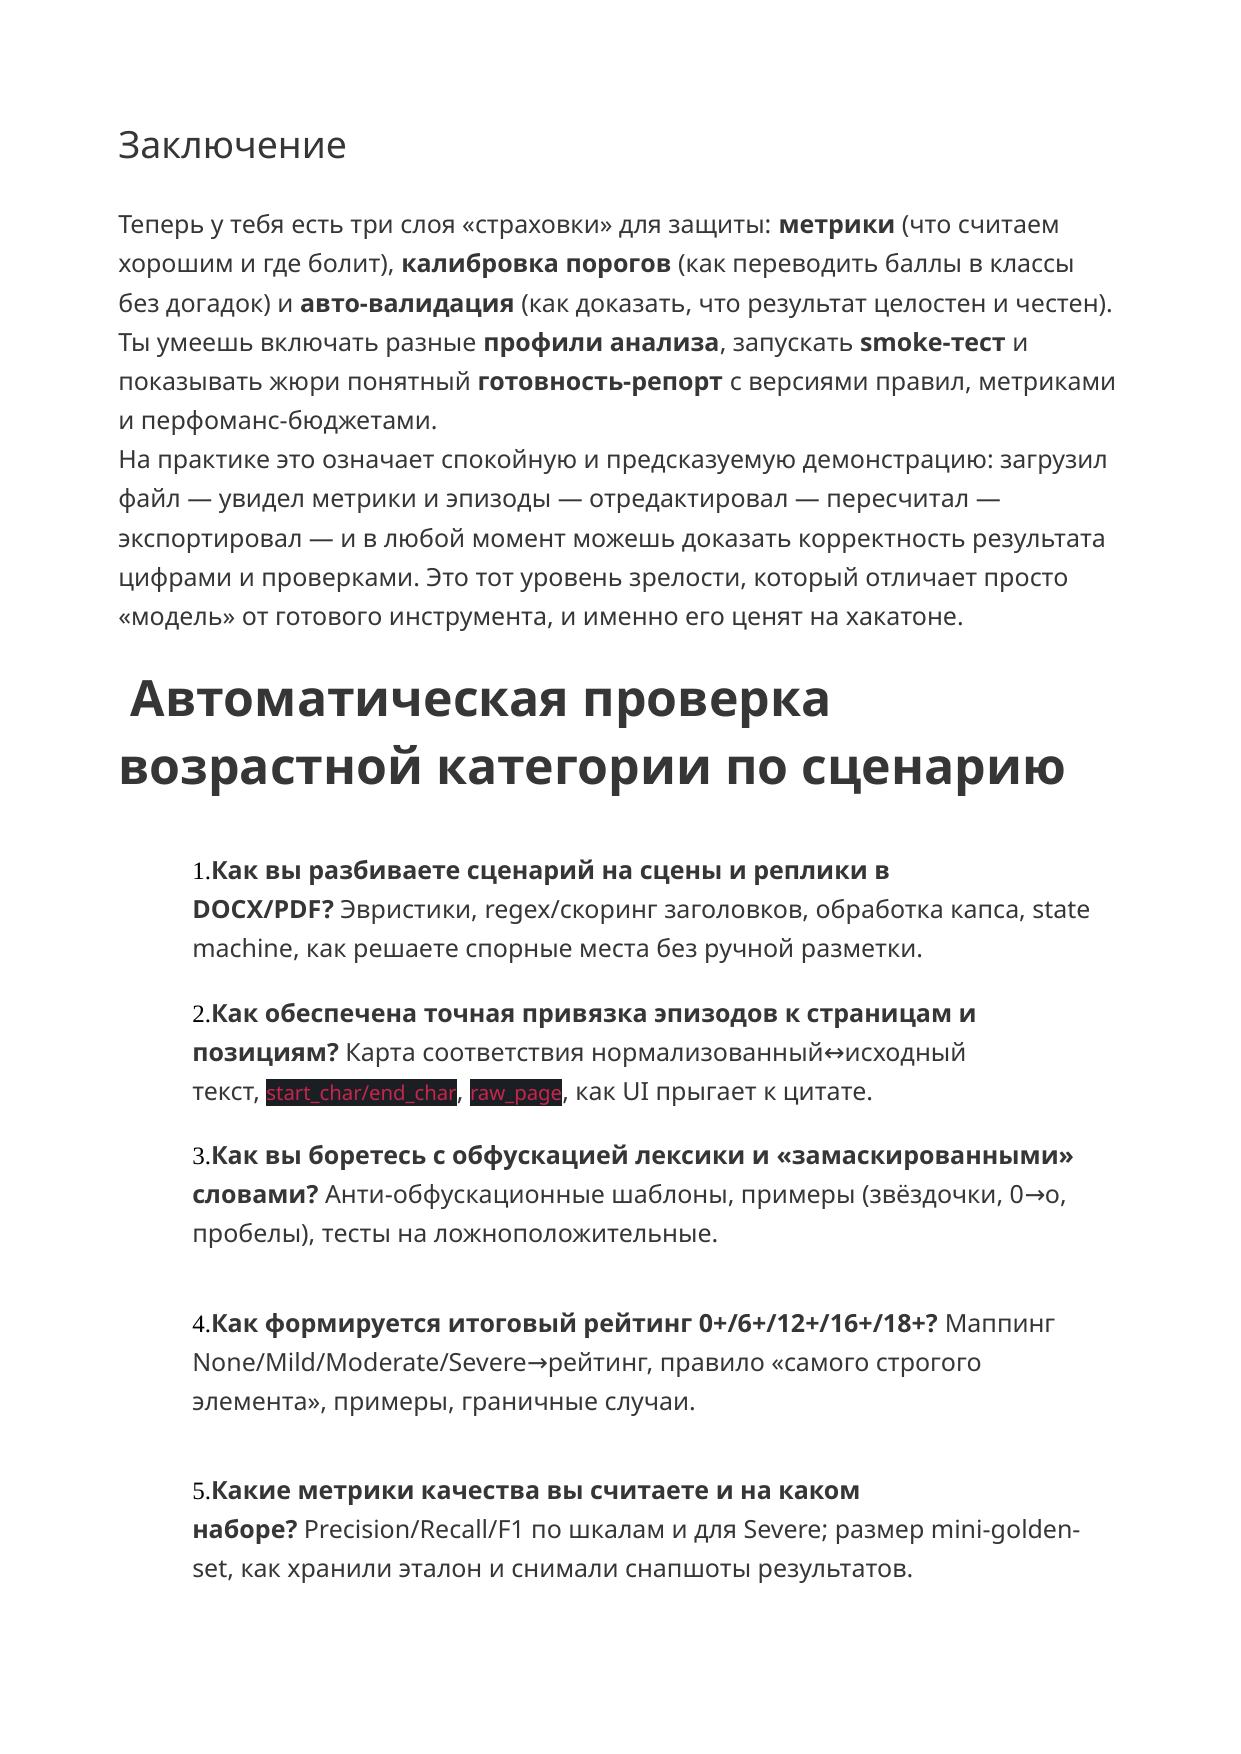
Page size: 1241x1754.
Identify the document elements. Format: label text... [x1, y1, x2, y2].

text Теперь у тебя есть три слоя «страховки» для защиты: метрики (что считаем хорошим и где болит), калибровка порогов (как переводить баллы в классы без догадок) и авто-валидация (как доказать, что результат целостен и честен). Ты умеешь включать разные профили анализа, запускать smoke-тест и показывать жюри понятный готовность-репорт с версиями правил, метриками и перфоманс-бюджетами. На практике это означает спокойную и предсказуемую демонстрацию: загрузил файл — увидел метрики и эпизоды — отредактировал — пересчитал — экспортировал — и в любой момент можешь доказать корректность результата цифрами и проверками. Это тот уровень зрелости, который отличает просто «модель» от готового инструмента, и именно его ценят на хакатоне. [118, 207, 1122, 633]
list Как формируется итоговый рейтинг 0+/6+/12+/16+/18+? Маппинг None/Mild/Moderate/Severe→рейтинг, правило «самого строгого элемента», примеры, граничные случаи. [118, 1305, 1122, 1418]
subtitle Автоматическая проверка возрастной категории по сценарию [118, 663, 1122, 799]
list Как вы разбиваете сценарий на сцены и реплики в DOCX/PDF? Эвристики, regex/скоринг заголовков, обработка капса, state machine, как решаете спорные места без ручной разметки. [118, 853, 1122, 965]
list Какие метрики качества вы считаете и на каком наборе? Precision/Recall/F1 по шкалам и для Severe; размер mini-golden-set, как хранили эталон и снимали снапшоты результатов. [118, 1473, 1122, 1585]
list Как обеспечена точная привязка эпизодов к страницам и позициям? Карта соответствия нормализованный↔исходный текст, start_char/end_char, raw_page, как UI прыгает к цитате. [118, 995, 1122, 1108]
subtitle Заключение [118, 118, 1122, 169]
list Как вы боретесь с обфускацией лексики и «замаскированными» словами? Анти-обфускационные шаблоны, примеры (звёздочки, 0→о, пробелы), тесты на ложноположительные. [118, 1138, 1122, 1250]
